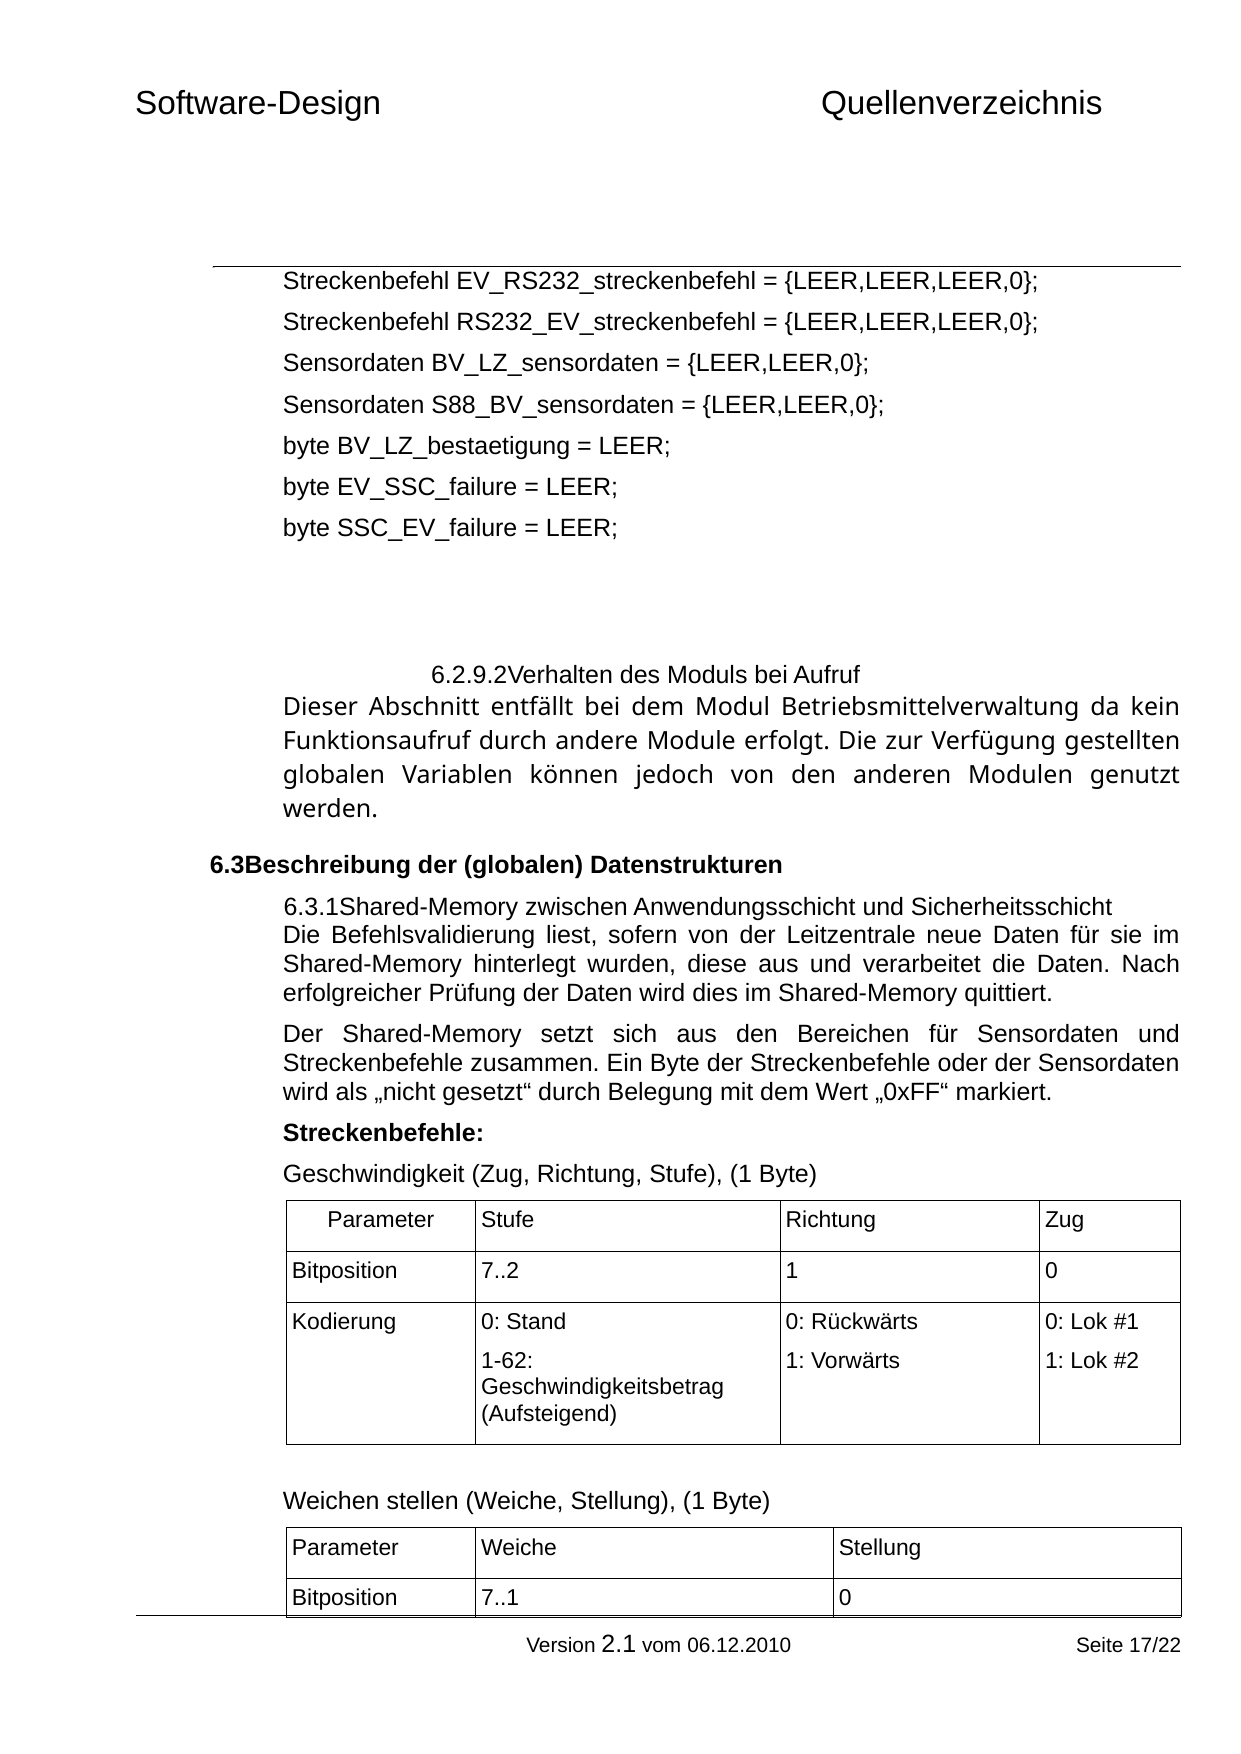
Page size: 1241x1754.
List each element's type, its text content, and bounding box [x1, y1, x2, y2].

table_cell 0: Lok #1 1: Lok #2 [1040, 1303, 1180, 1444]
subtitle Beschreibung der (globalen) Datenstrukturen [209, 850, 1181, 879]
table_cell Kodierung [287, 1303, 475, 1444]
text Geschwindigkeit (Zug, Richtung, Stufe), (1 Byte) [283, 1159, 1181, 1188]
table_cell 1 [781, 1252, 1039, 1302]
table_cell 0: Rückwärts 1: Vorwärts [781, 1303, 1039, 1444]
table_cell 0: Stand 1-62: Geschwindigkeitsbetrag (Aufsteigend) [476, 1303, 780, 1444]
table_cell 0 [834, 1579, 1181, 1612]
table_header Weiche [476, 1528, 833, 1578]
text byte BV_LZ_bestaetigung = LEER; [283, 431, 1181, 459]
table_cell 0 [1040, 1252, 1180, 1302]
table_cell Bitposition [287, 1252, 475, 1302]
text Streckenbefehl RS232_EV_streckenbefehl = {LEER,LEER,LEER,0}; [283, 307, 1181, 336]
text Sensordaten BV_LZ_sensordaten = {LEER,LEER,0}; [283, 348, 1181, 377]
table_header Stufe [476, 1201, 780, 1251]
text Die Befehlsvalidierung liest, sofern von der Leitzentrale neue Daten für sie im Shared-Memory hinterlegt wurden, diese aus und verarbeitet die Daten. Nach erfolgreicher Prüfung der Daten wird dies im Shared-Memory quittiert. [283, 920, 1181, 1006]
text Dieser Abschnitt entfällt bei dem Modul Betriebsmittelverwaltung da kein Funktionsaufruf durch andere Module erfolgt. Die zur Verfügung gestellten globalen Variablen können jedoch von den anderen Modulen genutzt werden. [283, 689, 1181, 825]
text Streckenbefehl EV_RS232_streckenbefehl = {LEER,LEER,LEER,0}; [283, 289, 788, 294]
subtitle Verhalten des Moduls bei Aufruf [431, 660, 1181, 689]
text Streckenbefehle: [283, 1118, 1181, 1146]
text byte SSC_EV_failure = LEER; [283, 513, 1181, 542]
table_cell 7..2 [476, 1252, 780, 1302]
subtitle Shared-Memory zwischen Anwendungsschicht und Sicherheitsschicht [283, 891, 1181, 920]
table_cell Bitposition [287, 1579, 475, 1612]
text Der Shared-Memory setzt sich aus den Bereichen für Sensordaten und Streckenbefehle zusammen. Ein Byte der Streckenbefehle oder der Sensordaten wird als „nicht gesetzt“ durch Belegung mit dem Wert „0xFF“ markiert. [283, 1019, 1181, 1105]
table_header Zug [1040, 1201, 1180, 1251]
text Sensordaten S88_BV_sensordaten = {LEER,LEER,0}; [283, 389, 1181, 418]
text byte EV_SSC_failure = LEER; [283, 472, 1181, 501]
table_header Stellung [834, 1528, 1181, 1578]
table_header Parameter [287, 1201, 475, 1251]
table_header Richtung [781, 1201, 1039, 1251]
text Weichen stellen (Weiche, Stellung), (1 Byte) [283, 1486, 1181, 1515]
table_cell 7..1 [476, 1579, 833, 1612]
table_header Parameter [287, 1528, 475, 1578]
